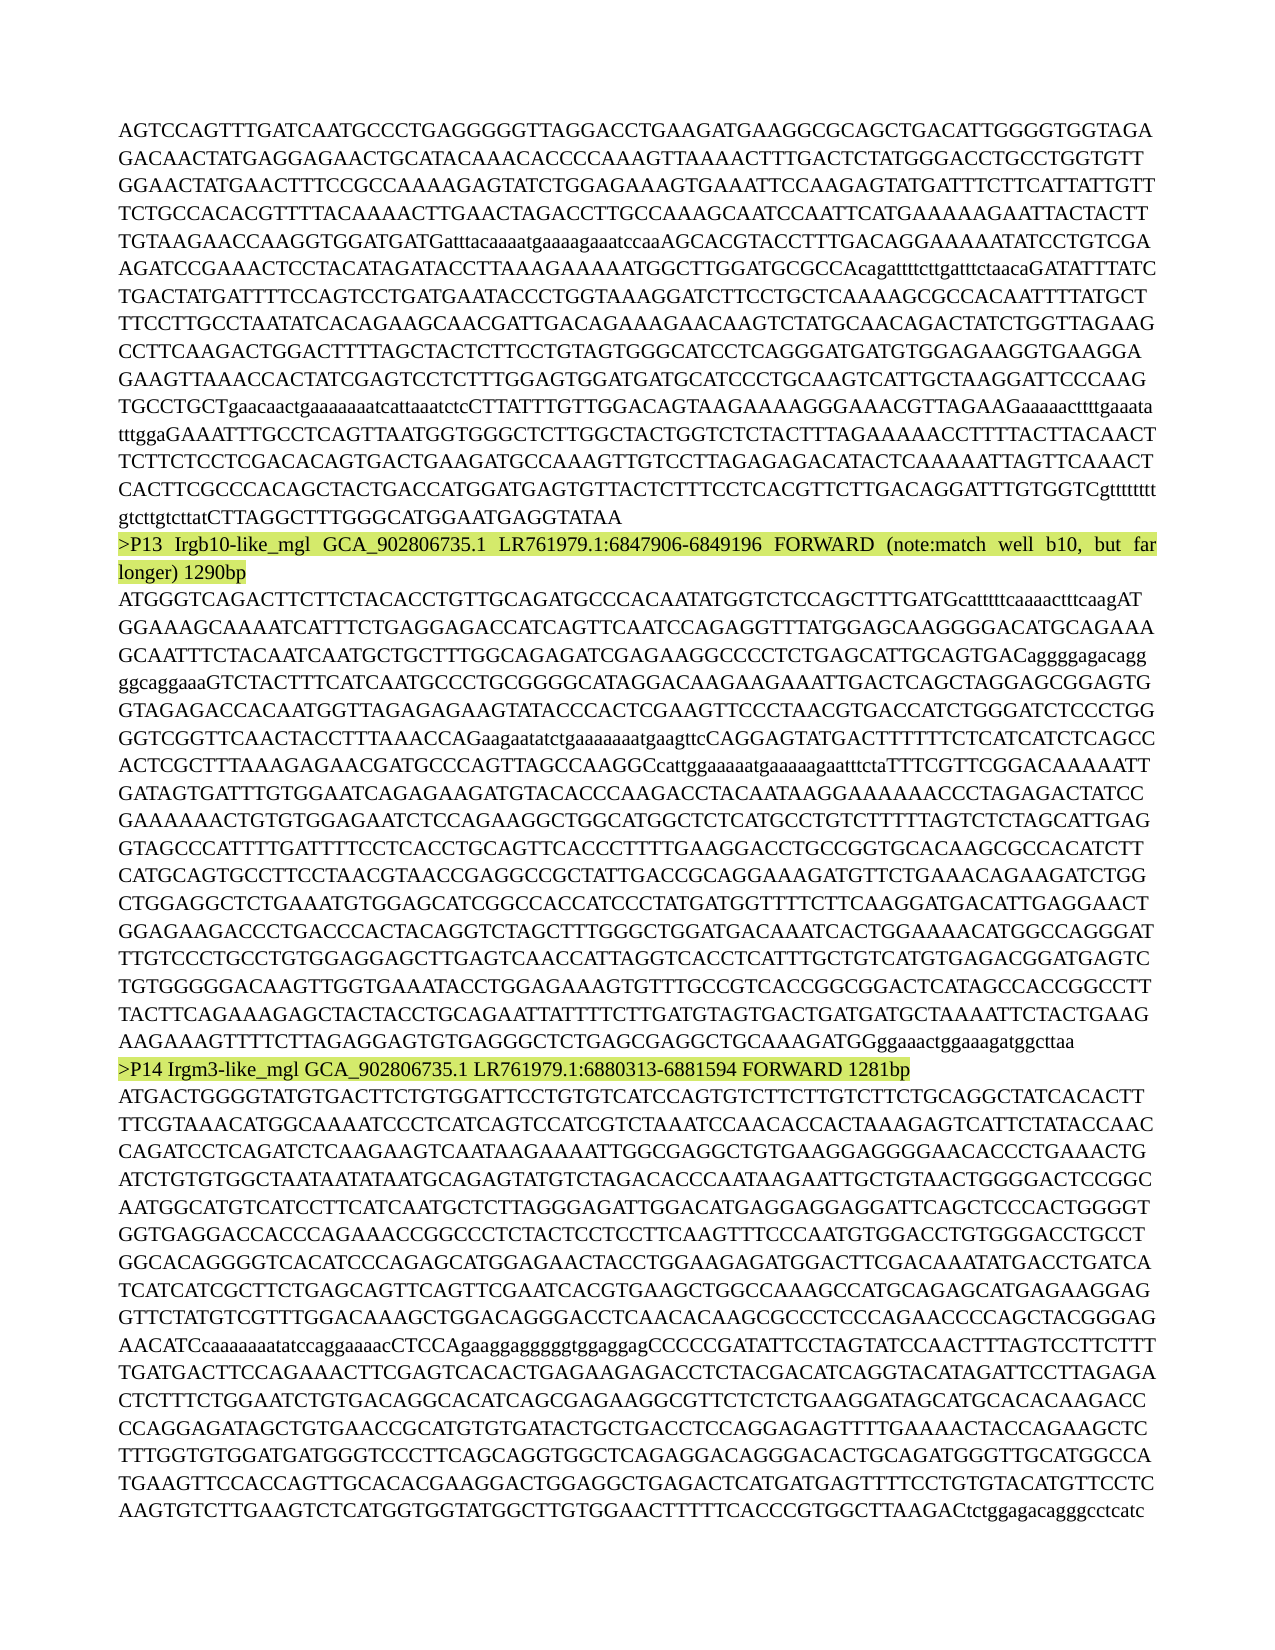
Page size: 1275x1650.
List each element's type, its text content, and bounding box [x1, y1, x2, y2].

text AGTCCAGTTTGATCAATGCCCTGAGGGGGTTAGGACCTGAAGATGAAGGCGCAGCTGACATTGGGGTGGTAGAGACAACTATGAGGAGAACTGCATACAAACACCCCAAAGTTAAAACTTTGACTCTATGGGACCTGCCTGGTGTTGGAACTATGAACTTTCCGCCAAAAGAGTATCTGGAGAAAGTGAAATTCCAAGAGTATGATTTCTTCATTATTGTTTCTGCCACACGTTTTACAAAACTTGAACTAGACCTTGCCAAAGCAATCCAATTCATGAAAAAGAATTACTACTTTGTAAGAACCAAGGTGGATGATGatttacaaaatgaaaagaaatccaaAGCACGTACCTTTGACAGGAAAAATATCCTGTCGAAGATCCGAAACTCCTACATAGATACCTTAAAGAAAAATGGCTTGGATGCGCCAcagattttcttgatttctaacaGATATTTATCTGACTATGATTTTCCAGTCCTGATGAATACCCTGGTAAAGGATCTTCCTGCTCAAAAGCGCCACAATTTTATGCTTTCCTTGCCTAATATCACAGAAGCAACGATTGACAGAAAGAACAAGTCTATGCAACAGACTATCTGGTTAGAAGCCTTCAAGACTGGACTTTTAGCTACTCTTCCTGTAGTGGGCATCCTCAGGGATGATGTGGAGAAGGTGAAGGAGAAGTTAAACCACTATCGAGTCCTCTTTGGAGTGGATGATGCATCCCTGCAAGTCATTGCTAAGGATTCCCAAGTGCCTGCTgaacaactgaaaaaaatcattaaatctcCTTATTTGTTGGACAGTAAGAAAAGGGAAACGTTAGAAGaaaaacttttgaaatatttggaGAAATTTGCCTCAGTTAATGGTGGGCTCTTGGCTACTGGTCTCTACTTTAGAAAAACCTTTTACTTACAACTTCTTCTCCTCGACACAGTGACTGAAGATGCCAAAGTTGTCCTTAGAGAGACATACTCAAAAATTAGTTCAAACTCACTTCGCCCACAGCTACTGACCATGGATGAGTGTTACTCTTTCCTCACGTTCTTGACAGGATTTGTGGTCgttttttttgtcttgtcttatCTTAGGCTTTGGGCATGGAATGAGGTATAA [118, 118, 1157, 529]
text >P14 Irgm3-like_mgl GCA_902806735.1 LR761979.1:6880313-6881594 FORWARD 1281bp [118, 1057, 1157, 1081]
text ATGACTGGGGTATGTGACTTCTGTGGATTCCTGTGTCATCCAGTGTCTTCTTGTCTTCTGCAGGCTATCACACTTTTCGTAAACATGGCAAAATCCCTCATCAGTCCATCGTCTAAATCCAACACCACTAAAGAGTCATTCTATACCAACCAGATCCTCAGATCTCAAGAAGTCAATAAGAAAATTGGCGAGGCTGTGAAGGAGGGGAACACCCTGAAACTGATCTGTGTGGCTAATAATATAATGCAGAGTATGTCTAGACACCCAATAAGAATTGCTGTAACTGGGGACTCCGGCAATGGCATGTCATCCTTCATCAATGCTCTTAGGGAGATTGGACATGAGGAGGAGGATTCAGCTCCCACTGGGGTGGTGAGGACCACCCAGAAACCGGCCCTCTACTCCTCCTTCAAGTTTCCCAATGTGGACCTGTGGGACCTGCCTGGCACAGGGGTCACATCCCAGAGCATGGAGAACTACCTGGAAGAGATGGACTTCGACAAATATGACCTGATCATCATCATCGCTTCTGAGCAGTTCAGTTCGAATCACGTGAAGCTGGCCAAAGCCATGCAGAGCATGAGAAGGAGGTTCTATGTCGTTTGGACAAAGCTGGACAGGGACCTCAACACAAGCGCCCTCCCAGAACCCCAGCTACGGGAGAACATCcaaaaaaatatccaggaaaacCTCCAgaaggagggggtggaggagCCCCCGATATTCCTAGTATCCAACTTTAGTCCTTCTTTTGATGACTTCCAGAAACTTCGAGTCACACTGAGAAGAGACCTCTACGACATCAGGTACATAGATTCCTTAGAGACTCTTTCTGGAATCTGTGACAGGCACATCAGCGAGAAGGCGTTCTCTCTGAAGGATAGCATGCACACAAGACCCCAGGAGATAGCTGTGAACCGCATGTGTGATACTGCTGACCTCCAGGAGAGTTTTGAAAACTACCAGAAGCTCTTTGGTGTGGATGATGGGTCCCTTCAGCAGGTGGCTCAGAGGACAGGGACACTGCAGATGGGTTGCATGGCCATGAAGTTCCACCAGTTGCACACGAAGGACTGGAGGCTGAGACTCATGATGAGTTTTCCTGTGTACATGTTCCTCAAGTGTCTTGAAGTCTCATGGTGGTATGGCTTGTGGAACTTTTTCACCCGTGGCTTAAGACtctggagacagggcctcatc [118, 1084, 1157, 1522]
text >P13 Irgb10-like_mgl GCA_902806735.1 LR761979.1:6847906-6849196 FORWARD (note:match well b10, but far longer) 1290bp [118, 532, 1157, 584]
text ATGGGTCAGACTTCTTCTACACCTGTTGCAGATGCCCACAATATGGTCTCCAGCTTTGATGcatttttcaaaactttcaagATGGAAAGCAAAATCATTTCTGAGGAGACCATCAGTTCAATCCAGAGGTTTATGGAGCAAGGGGACATGCAGAAAGCAATTTCTACAATCAATGCTGCTTTGGCAGAGATCGAGAAGGCCCCTCTGAGCATTGCAGTGACaggggagacaggggcaggaaaGTCTACTTTCATCAATGCCCTGCGGGGCATAGGACAAGAAGAAATTGACTCAGCTAGGAGCGGAGTGGTAGAGACCACAATGGTTAGAGAGAAGTATACCCACTCGAAGTTCCCTAACGTGACCATCTGGGATCTCCCTGGGGTCGGTTCAACTACCTTTAAACCAGaagaatatctgaaaaaaatgaagttcCAGGAGTATGACTTTTTTCTCATCATCTCAGCCACTCGCTTTAAAGAGAACGATGCCCAGTTAGCCAAGGCcattggaaaaatgaaaaagaatttctaTTTCGTTCGGACAAAAATTGATAGTGATTTGTGGAATCAGAGAAGATGTACACCCAAGACCTACAATAAGGAAAAAACCCTAGAGACTATCCGAAAAAACTGTGTGGAGAATCTCCAGAAGGCTGGCATGGCTCTCATGCCTGTCTTTTTAGTCTCTAGCATTGAGGTAGCCCATTTTGATTTTCCTCACCTGCAGTTCACCCTTTTGAAGGACCTGCCGGTGCACAAGCGCCACATCTTCATGCAGTGCCTTCCTAACGTAACCGAGGCCGCTATTGACCGCAGGAAAGATGTTCTGAAACAGAAGATCTGGCTGGAGGCTCTGAAATGTGGAGCATCGGCCACCATCCCTATGATGGTTTTCTTCAAGGATGACATTGAGGAACTGGAGAAGACCCTGACCCACTACAGGTCTAGCTTTGGGCTGGATGACAAATCACTGGAAAACATGGCCAGGGATTTGTCCCTGCCTGTGGAGGAGCTTGAGTCAACCATTAGGTCACCTCATTTGCTGTCATGTGAGACGGATGAGTCTGTGGGGGACAAGTTGGTGAAATACCTGGAGAAAGTGTTTGCCGTCACCGGCGGACTCATAGCCACCGGCCTTTACTTCAGAAAGAGCTACTACCTGCAGAATTATTTTCTTGATGTAGTGACTGATGATGCTAAAATTCTACTGAAGAAGAAAGTTTTCTTAGAGGAGTGTGAGGGCTCTGAGCGAGGCTGCAAAGATGGggaaactggaaagatggcttaa [118, 587, 1157, 1053]
